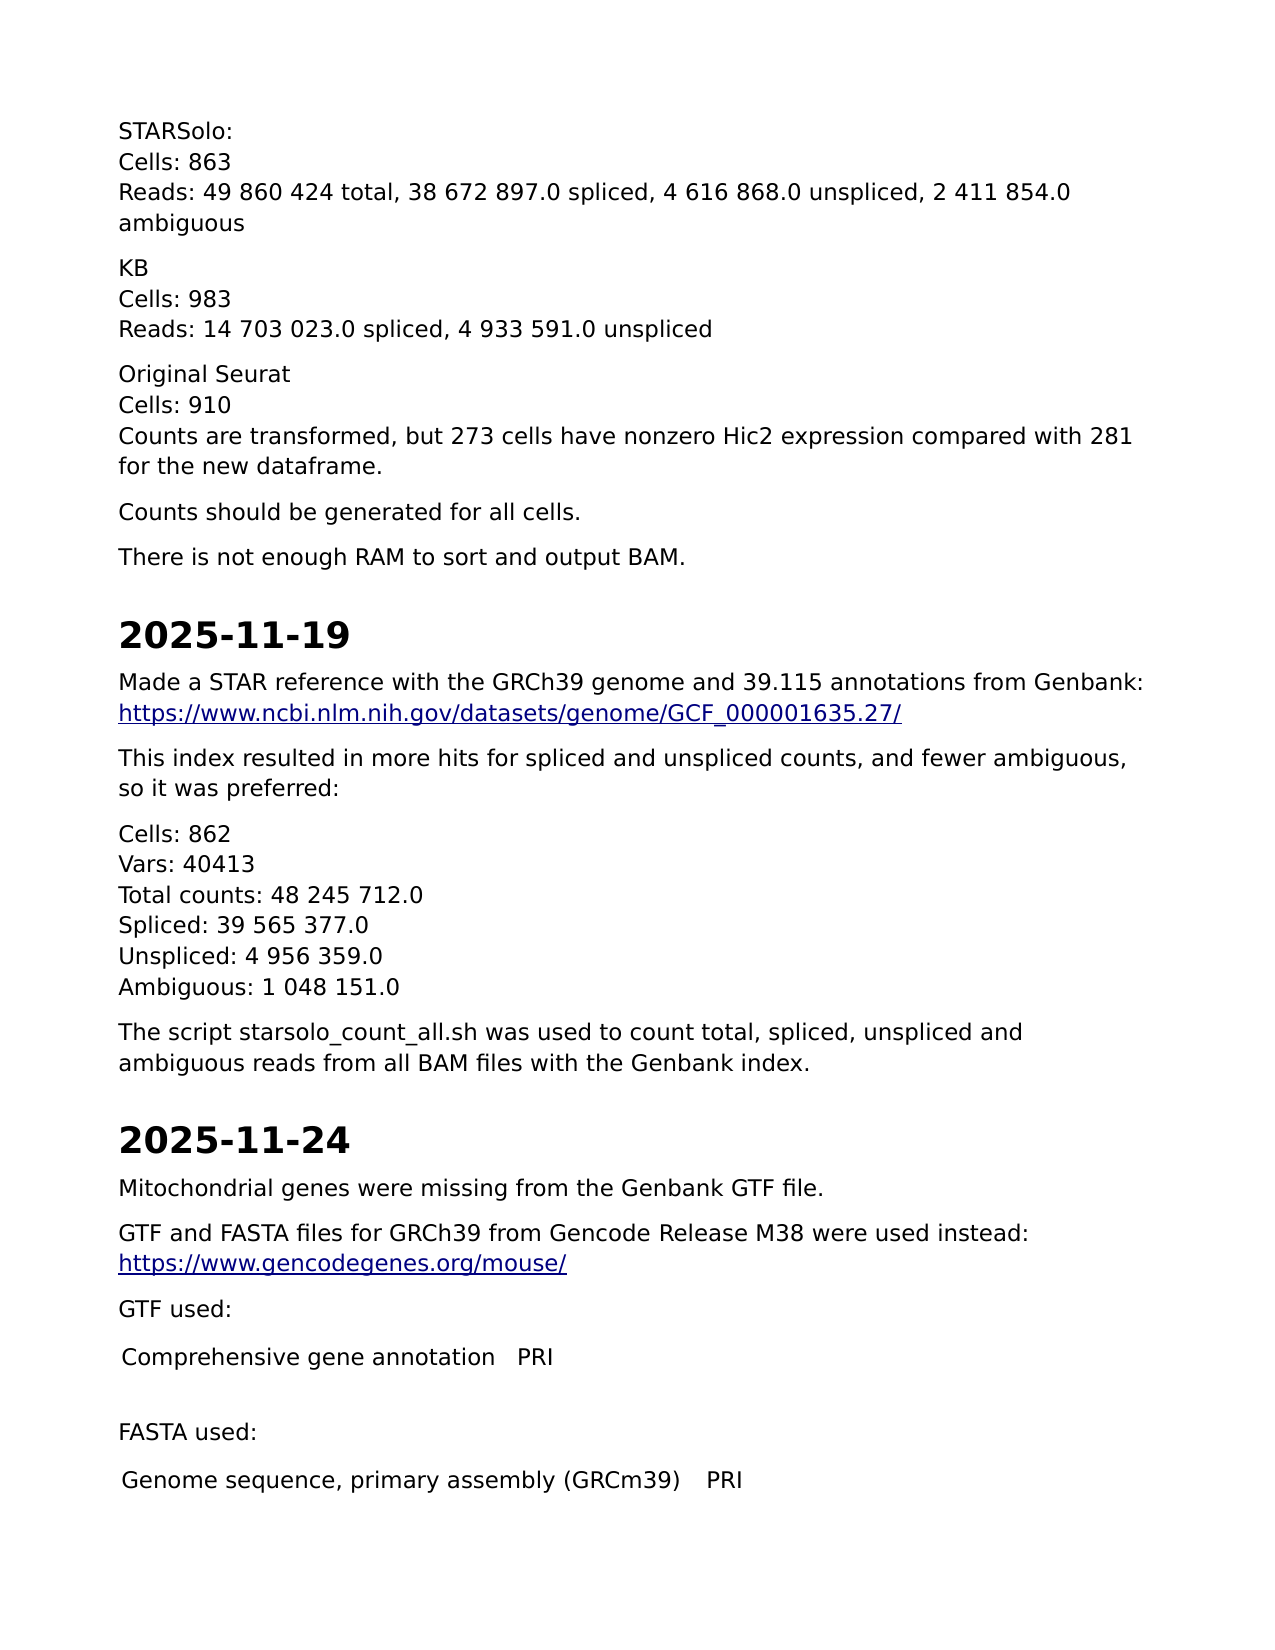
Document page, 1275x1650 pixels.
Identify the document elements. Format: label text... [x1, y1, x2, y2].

text Made a STAR reference with the GRCh39 genome and 39.115 annotations from Genbank: https://www.ncbi.nlm.nih.gov/datasets/genome/GCF_000001635.27/ [118, 669, 1157, 726]
table_header Genome sequence, primary assembly (GRCm39) [118, 1464, 703, 1496]
table_header PRI [703, 1464, 756, 1496]
table_header PRI [514, 1341, 567, 1373]
text KB Cells: 983 Reads: 14 703 023.0 spliced, 4 933 591.0 unspliced [118, 255, 1157, 343]
text There is not enough RAM to sort and output BAM. [118, 544, 1157, 571]
text Cells: 862 Vars: 40413 Total counts: 48 245 712.0 Spliced: 39 565 377.0 Unspliced: 4 956 359.0 Ambiguous: 1 048 151.0 [118, 821, 1157, 1001]
text This index resulted in more hits for spliced and unspliced counts, and fewer ambiguous, so it was preferred: [118, 745, 1157, 802]
text GTF and FASTA files for GRCh39 from Gencode Release M38 were used instead: https://www.gencodegenes.org/mouse/ [118, 1220, 1157, 1277]
text Mitochondrial genes were missing from the Genbank GTF file. [118, 1175, 1157, 1201]
text GTF used: [118, 1296, 1157, 1322]
text FASTA used: [118, 1419, 1157, 1445]
subtitle 2025-11-24 [118, 1120, 1157, 1162]
table_header Comprehensive gene annotation [118, 1341, 514, 1373]
text STARSolo: Cells: 863 Reads: 49 860 424 total, 38 672 897.0 spliced, 4 616 868.0 unspliced, 2 411 854.0 ambiguous [118, 118, 1157, 237]
subtitle 2025-11-19 [118, 614, 1157, 657]
text Original Seurat Cells: 910 Counts are transformed, but 273 cells have nonzero Hic2 expression compared with 281 for the new dataframe. [118, 362, 1157, 480]
text The script starsolo_count_all.sh was used to count total, spliced, unspliced and ambiguous reads from all BAM files with the Genbank index. [118, 1019, 1157, 1076]
text Counts should be generated for all cells. [118, 499, 1157, 525]
